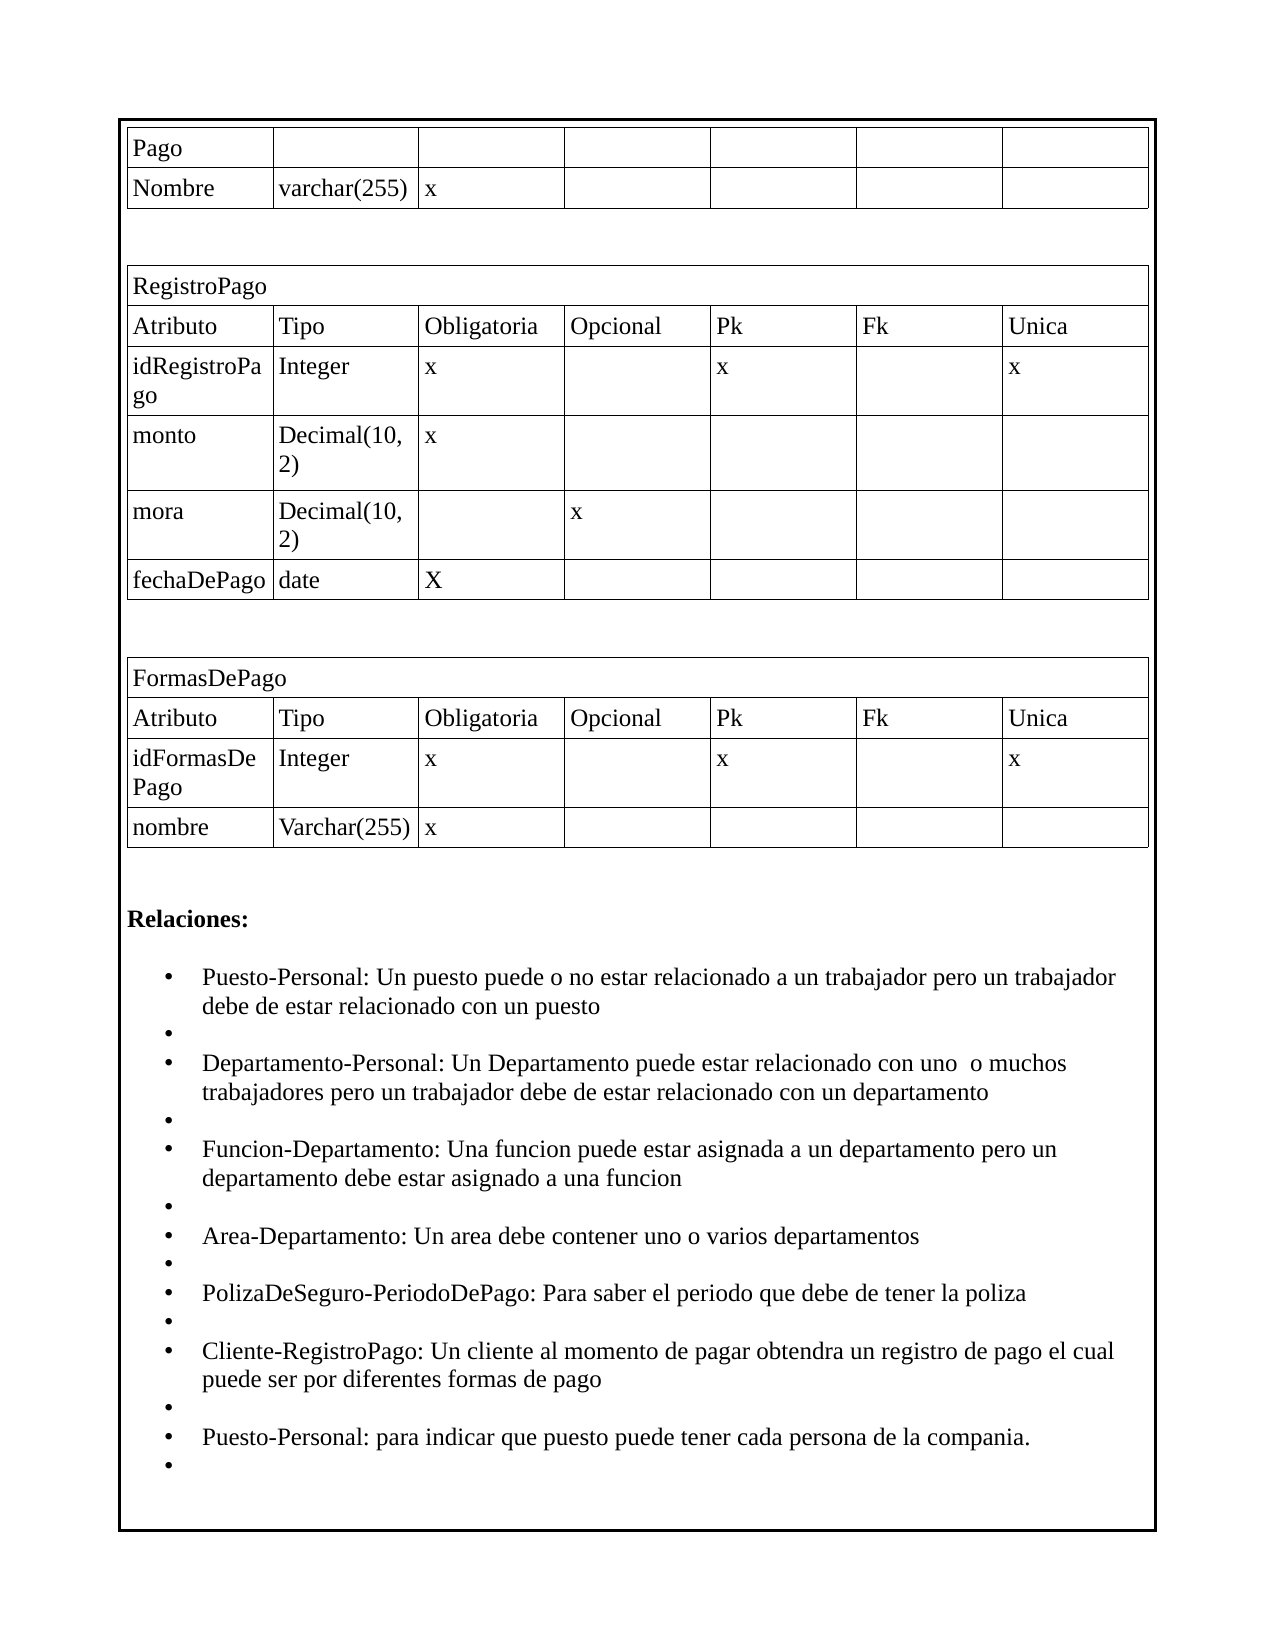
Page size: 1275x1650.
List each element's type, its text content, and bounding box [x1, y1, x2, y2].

table_cell Unica [1003, 306, 1148, 346]
table_cell date [274, 560, 418, 599]
table_cell x [419, 808, 564, 847]
table_cell Fk [857, 698, 1002, 738]
table_cell [857, 347, 1002, 415]
table_cell x [711, 347, 856, 415]
table_cell x [419, 168, 564, 207]
table_cell [711, 416, 856, 490]
list Area-Departamento: Un area debe contener uno o varios departamentos [164, 1221, 1148, 1249]
table_cell Obligatoria [419, 306, 564, 346]
table_cell mora [128, 491, 273, 559]
table_cell fechaDePago [128, 560, 273, 599]
table_cell [857, 560, 1002, 599]
list Departamento-Personal: Un Departamento puede estar relacionado con uno o muchos trabajadores pero un trabajador debe de estar relacionado con un departamento [164, 1048, 1148, 1106]
table_cell [857, 416, 1002, 490]
table_cell Decimal(10,2) [274, 416, 418, 490]
table_cell Opcional [565, 698, 710, 738]
table_cell Obligatoria [419, 698, 564, 738]
table_cell x [419, 347, 564, 415]
table_cell Opcional [565, 306, 710, 346]
list Puesto-Personal: para indicar que puesto puede tener cada persona de la compania. [164, 1422, 1148, 1451]
table_cell Unica [1003, 698, 1148, 738]
table_cell [711, 168, 856, 207]
table_cell x [1003, 347, 1148, 415]
table_cell [711, 128, 856, 167]
table_cell [1003, 491, 1148, 559]
table_cell [565, 128, 710, 167]
list PolizaDeSeguro-PeriodoDePago: Para saber el periodo que debe de tener la poliza [164, 1278, 1148, 1307]
table_cell [1003, 560, 1148, 599]
table_cell x [711, 739, 856, 807]
list Puesto-Personal: Un puesto puede o no estar relacionado a un trabajador pero un trabajador debe de estar relacionado con un puesto [164, 962, 1148, 1019]
table_cell x [565, 491, 710, 559]
table_cell [419, 491, 564, 559]
table_cell [565, 808, 710, 847]
table_cell [857, 168, 1002, 207]
table_cell [565, 347, 710, 415]
table_cell nombre [128, 808, 273, 847]
table_cell Fk [857, 306, 1002, 346]
table_cell Varchar(255) [274, 808, 418, 847]
table_cell Atributo [128, 698, 273, 738]
table_cell [711, 560, 856, 599]
list Funcion-Departamento: Una funcion puede estar asignada a un departamento pero un departamento debe estar asignado a una funcion [164, 1134, 1148, 1192]
table_cell varchar(255) [274, 168, 418, 207]
table_cell [711, 491, 856, 559]
table_cell [565, 560, 710, 599]
table_cell Tipo [274, 306, 418, 346]
table_cell idRegistroPago [128, 347, 273, 415]
table_cell [1003, 128, 1148, 167]
list Cliente-RegistroPago: Un cliente al momento de pagar obtendra un registro de pago el cual puede ser por diferentes formas de pago [164, 1336, 1148, 1393]
table_cell idFormasDePago [128, 739, 273, 807]
table_cell [565, 739, 710, 807]
table_cell [1003, 168, 1148, 207]
table_cell Decimal(10,2) [274, 491, 418, 559]
table_cell Atributo [128, 306, 273, 346]
table_cell x [419, 739, 564, 807]
table_cell Integer [274, 347, 418, 415]
table_cell Pago [128, 128, 273, 167]
text Relaciones: [127, 904, 1148, 933]
table_cell x [1003, 739, 1148, 807]
table_cell [857, 739, 1002, 807]
table_cell Integer [274, 739, 418, 807]
table_cell x [419, 416, 564, 490]
table_cell Pk [711, 306, 856, 346]
table_cell [857, 128, 1002, 167]
table_cell [1003, 808, 1148, 847]
table_cell [274, 128, 418, 167]
table_cell Nombre [128, 168, 273, 207]
table_header RegistroPago [128, 266, 1148, 305]
table_cell Pk [711, 698, 856, 738]
table_cell [419, 128, 564, 167]
table_cell Tipo [274, 698, 418, 738]
table_cell [565, 168, 710, 207]
table_cell [857, 808, 1002, 847]
table_cell X [419, 560, 564, 599]
table_cell [565, 416, 710, 490]
table_cell [857, 491, 1002, 559]
table_cell [1003, 416, 1148, 490]
table_cell [711, 808, 856, 847]
table_header FormasDePago [128, 658, 1148, 697]
table_cell monto [128, 416, 273, 490]
